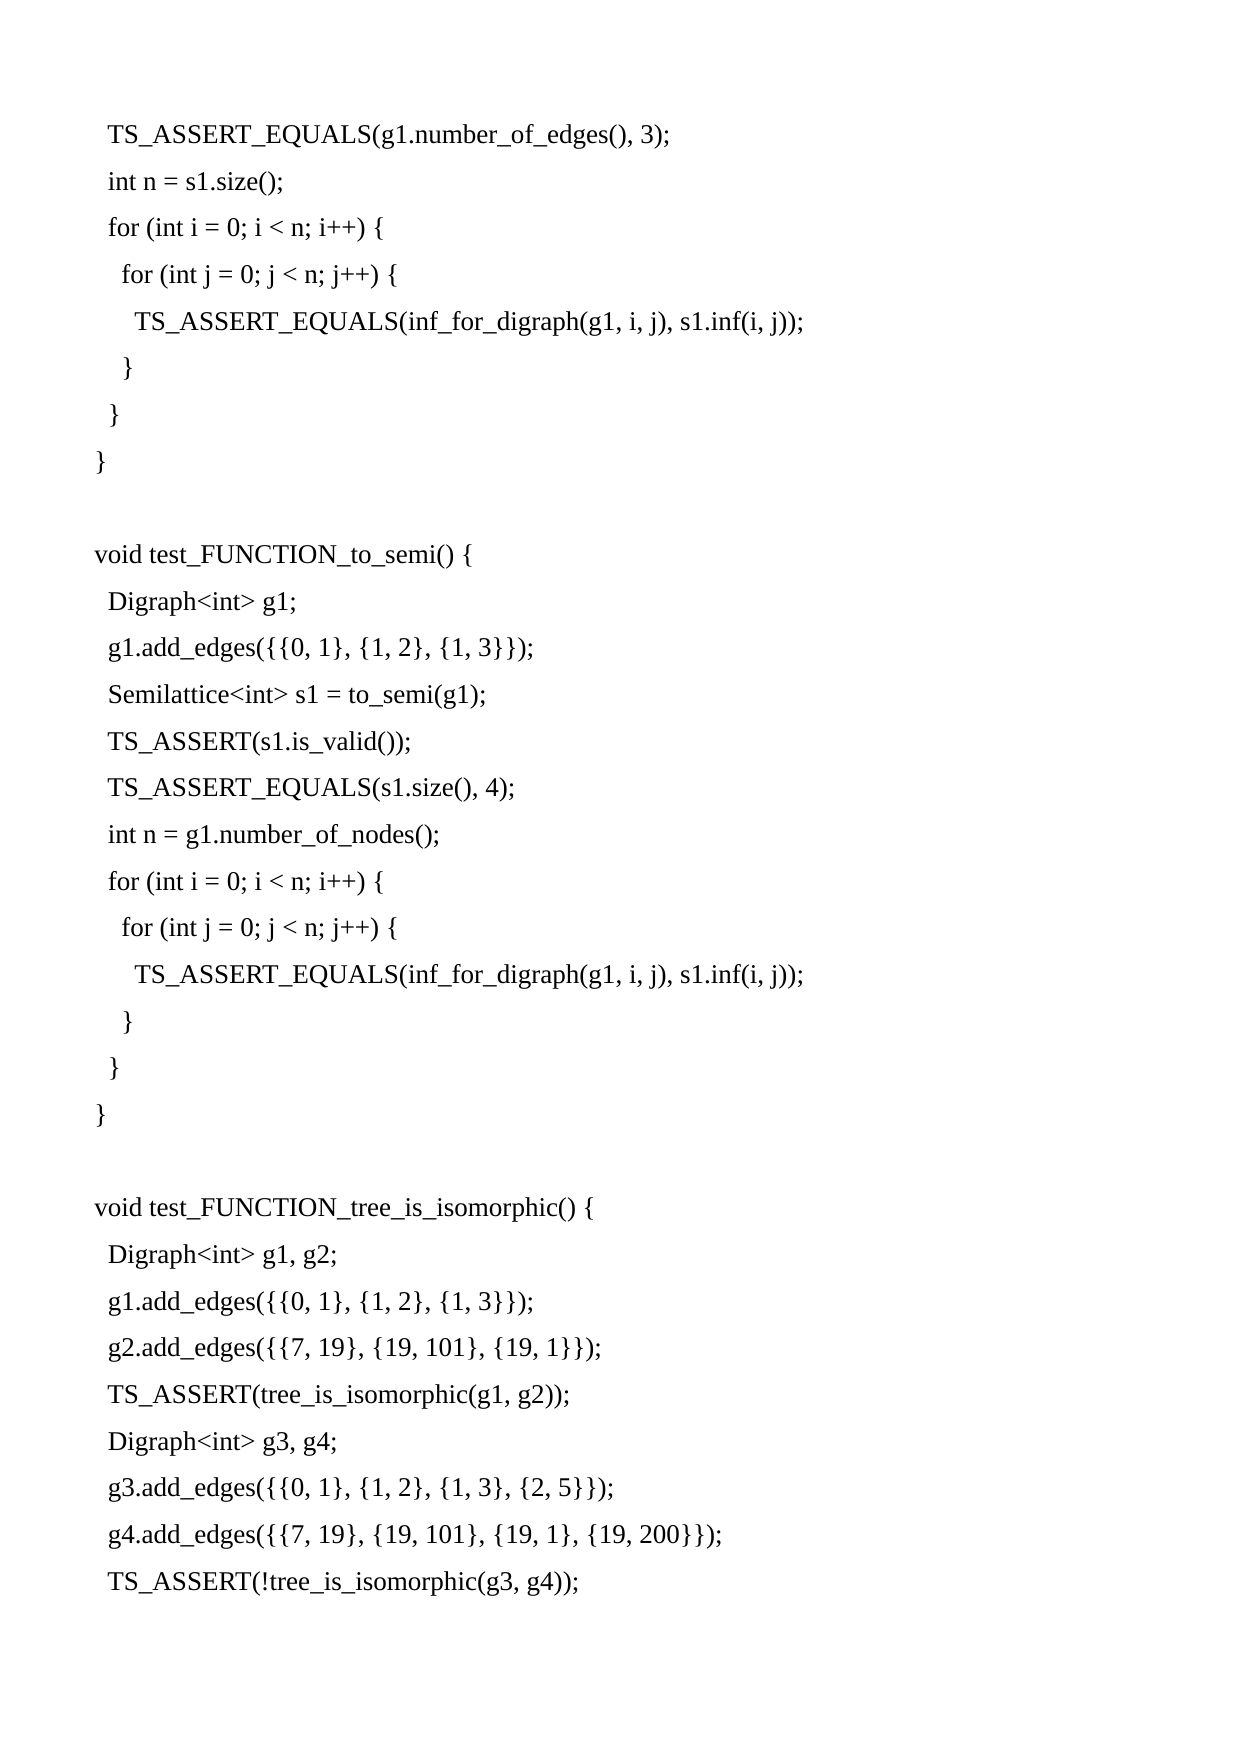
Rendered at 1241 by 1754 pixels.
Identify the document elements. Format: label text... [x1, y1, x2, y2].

list g2.add_edges({{7, 19}, {19, 101}, {19, 1}}); [81, 1331, 1122, 1363]
list void test_FUNCTION_tree_is_isomorphic() { [81, 1191, 1122, 1223]
list } [81, 351, 1122, 383]
list TS_ASSERT(!tree_is_isomorphic(g3, g4)); [81, 1565, 1122, 1596]
list int n = s1.size(); [81, 165, 1122, 196]
list void test_FUNCTION_to_semi() { [81, 538, 1122, 569]
list Digraph<int> g1, g2; [81, 1238, 1122, 1269]
list TS_ASSERT(s1.is_valid()); [81, 725, 1122, 756]
list } [81, 1005, 1122, 1036]
list int n = g1.number_of_nodes(); [81, 818, 1122, 849]
list g1.add_edges({{0, 1}, {1, 2}, {1, 3}}); [81, 631, 1122, 663]
list g1.add_edges({{0, 1}, {1, 2}, {1, 3}}); [81, 1285, 1122, 1316]
list g4.add_edges({{7, 19}, {19, 101}, {19, 1}, {19, 200}}); [81, 1518, 1122, 1549]
list } [81, 1051, 1122, 1083]
list } [81, 445, 1122, 476]
list } [81, 398, 1122, 429]
list TS_ASSERT_EQUALS(g1.number_of_edges(), 3); [81, 118, 1122, 149]
list TS_ASSERT_EQUALS(inf_for_digraph(g1, i, j), s1.inf(i, j)); [81, 305, 1122, 336]
list Semilattice<int> s1 = to_semi(g1); [81, 678, 1122, 709]
list TS_ASSERT(tree_is_isomorphic(g1, g2)); [81, 1378, 1122, 1409]
list Digraph<int> g1; [81, 585, 1122, 616]
list for (int i = 0; i < n; i++) { [81, 211, 1122, 243]
list TS_ASSERT_EQUALS(s1.size(), 4); [81, 771, 1122, 803]
list for (int j = 0; j < n; j++) { [81, 258, 1122, 289]
list } [81, 1098, 1122, 1129]
list for (int i = 0; i < n; i++) { [81, 865, 1122, 896]
list g3.add_edges({{0, 1}, {1, 2}, {1, 3}, {2, 5}}); [81, 1471, 1122, 1503]
list Digraph<int> g3, g4; [81, 1425, 1122, 1456]
list for (int j = 0; j < n; j++) { [81, 911, 1122, 943]
list TS_ASSERT_EQUALS(inf_for_digraph(g1, i, j), s1.inf(i, j)); [81, 958, 1122, 989]
